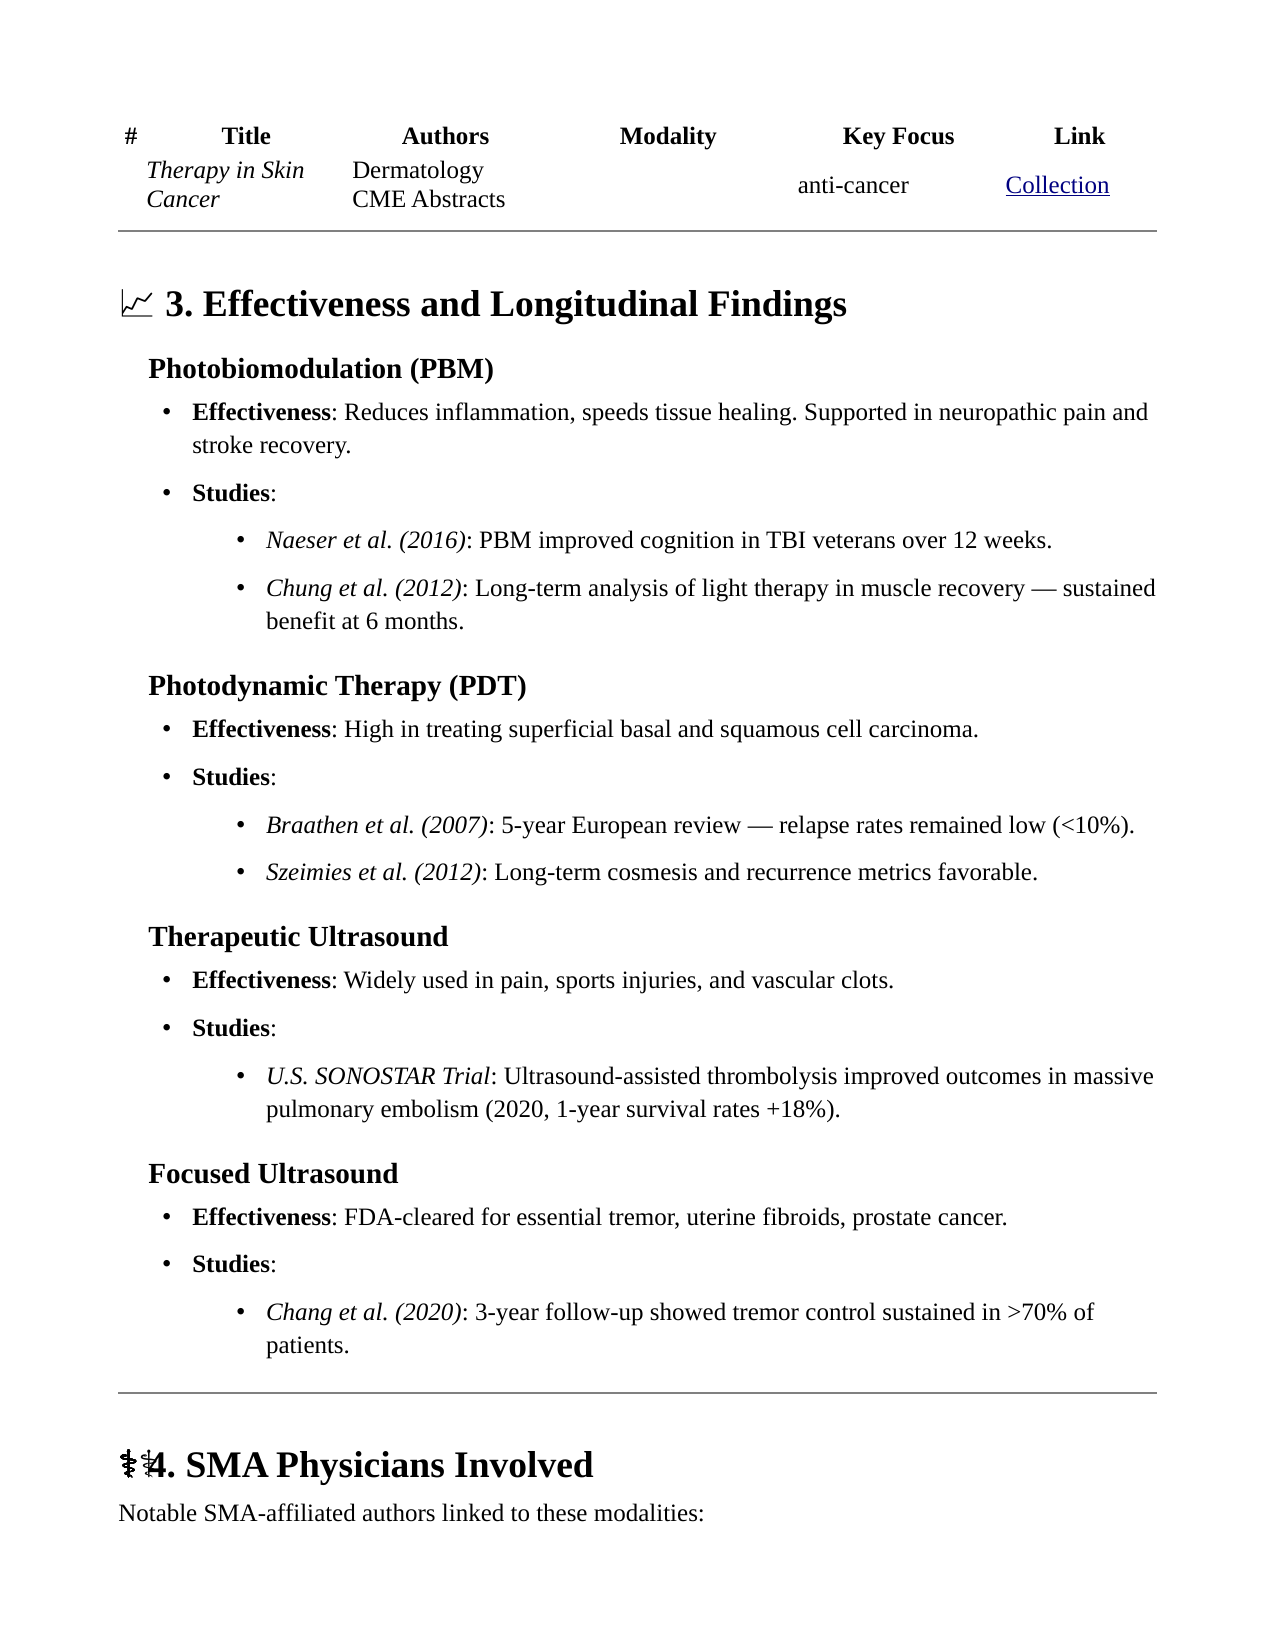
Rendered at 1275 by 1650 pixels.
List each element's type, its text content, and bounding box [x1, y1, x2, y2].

list Studies: [162, 1249, 1157, 1278]
table_header # [118, 118, 143, 153]
list Chang et al. (2020): 3-year follow-up showed tremor control sustained in >70% of patients. [236, 1297, 1157, 1359]
list Studies: [162, 478, 1157, 507]
list Studies: [162, 1013, 1157, 1042]
table_cell Dermatology CME Abstracts [349, 153, 542, 216]
list Braathen et al. (2007): 5-year European review — relapse rates remained low (<10%). [236, 810, 1157, 838]
subtitle 📍 Therapeutic Ultrasound [118, 919, 1157, 953]
list Effectiveness: FDA-cleared for essential tremor, uterine fibroids, prostate cancer. [162, 1202, 1157, 1231]
table_header Modality [542, 118, 795, 153]
list U.S. SONOSTAR Trial: Ultrasound-assisted thrombolysis improved outcomes in massive pulmonary embolism (2020, 1-year survival rates +18%). [236, 1061, 1157, 1122]
list Chung et al. (2012): Long-term analysis of light therapy in muscle recovery — sustained benefit at 6 months. [236, 573, 1157, 635]
table_header Authors [349, 118, 542, 153]
table_cell [542, 153, 795, 216]
table_cell [118, 153, 143, 216]
list Effectiveness: High in treating superficial basal and squamous cell carcinoma. [162, 714, 1157, 743]
subtitle 📍 Focused Ultrasound [118, 1156, 1157, 1189]
list Effectiveness: Widely used in pain, sports injuries, and vascular clots. [162, 966, 1157, 994]
text Notable SMA-affiliated authors linked to these modalities: [118, 1498, 1157, 1527]
table_header Title [143, 118, 349, 153]
table_header Key Focus [795, 118, 1002, 153]
list Effectiveness: Reduces inflammation, speeds tissue healing. Supported in neuropathic pain and stroke recovery. [162, 397, 1157, 459]
list Studies: [162, 762, 1157, 791]
table_cell anti-cancer [795, 153, 1002, 216]
subtitle 📍 Photobiomodulation (PBM) [118, 351, 1157, 385]
subtitle 📍 Photodynamic Therapy (PDT) [118, 668, 1157, 702]
table_cell Collection [1003, 153, 1157, 216]
table_cell Therapy in Skin Cancer [143, 153, 349, 216]
list Naeser et al. (2016): PBM improved cognition in TBI veterans over 12 weeks. [236, 526, 1157, 554]
list Szeimies et al. (2012): Long-term cosmesis and recurrence metrics favorable. [236, 857, 1157, 886]
subtitle 📈 3. Effectiveness and Longitudinal Findings [118, 281, 1157, 324]
subtitle 👨‍⚕️ 4. SMA Physicians Involved [118, 1443, 1157, 1486]
table_header Link [1003, 118, 1157, 153]
